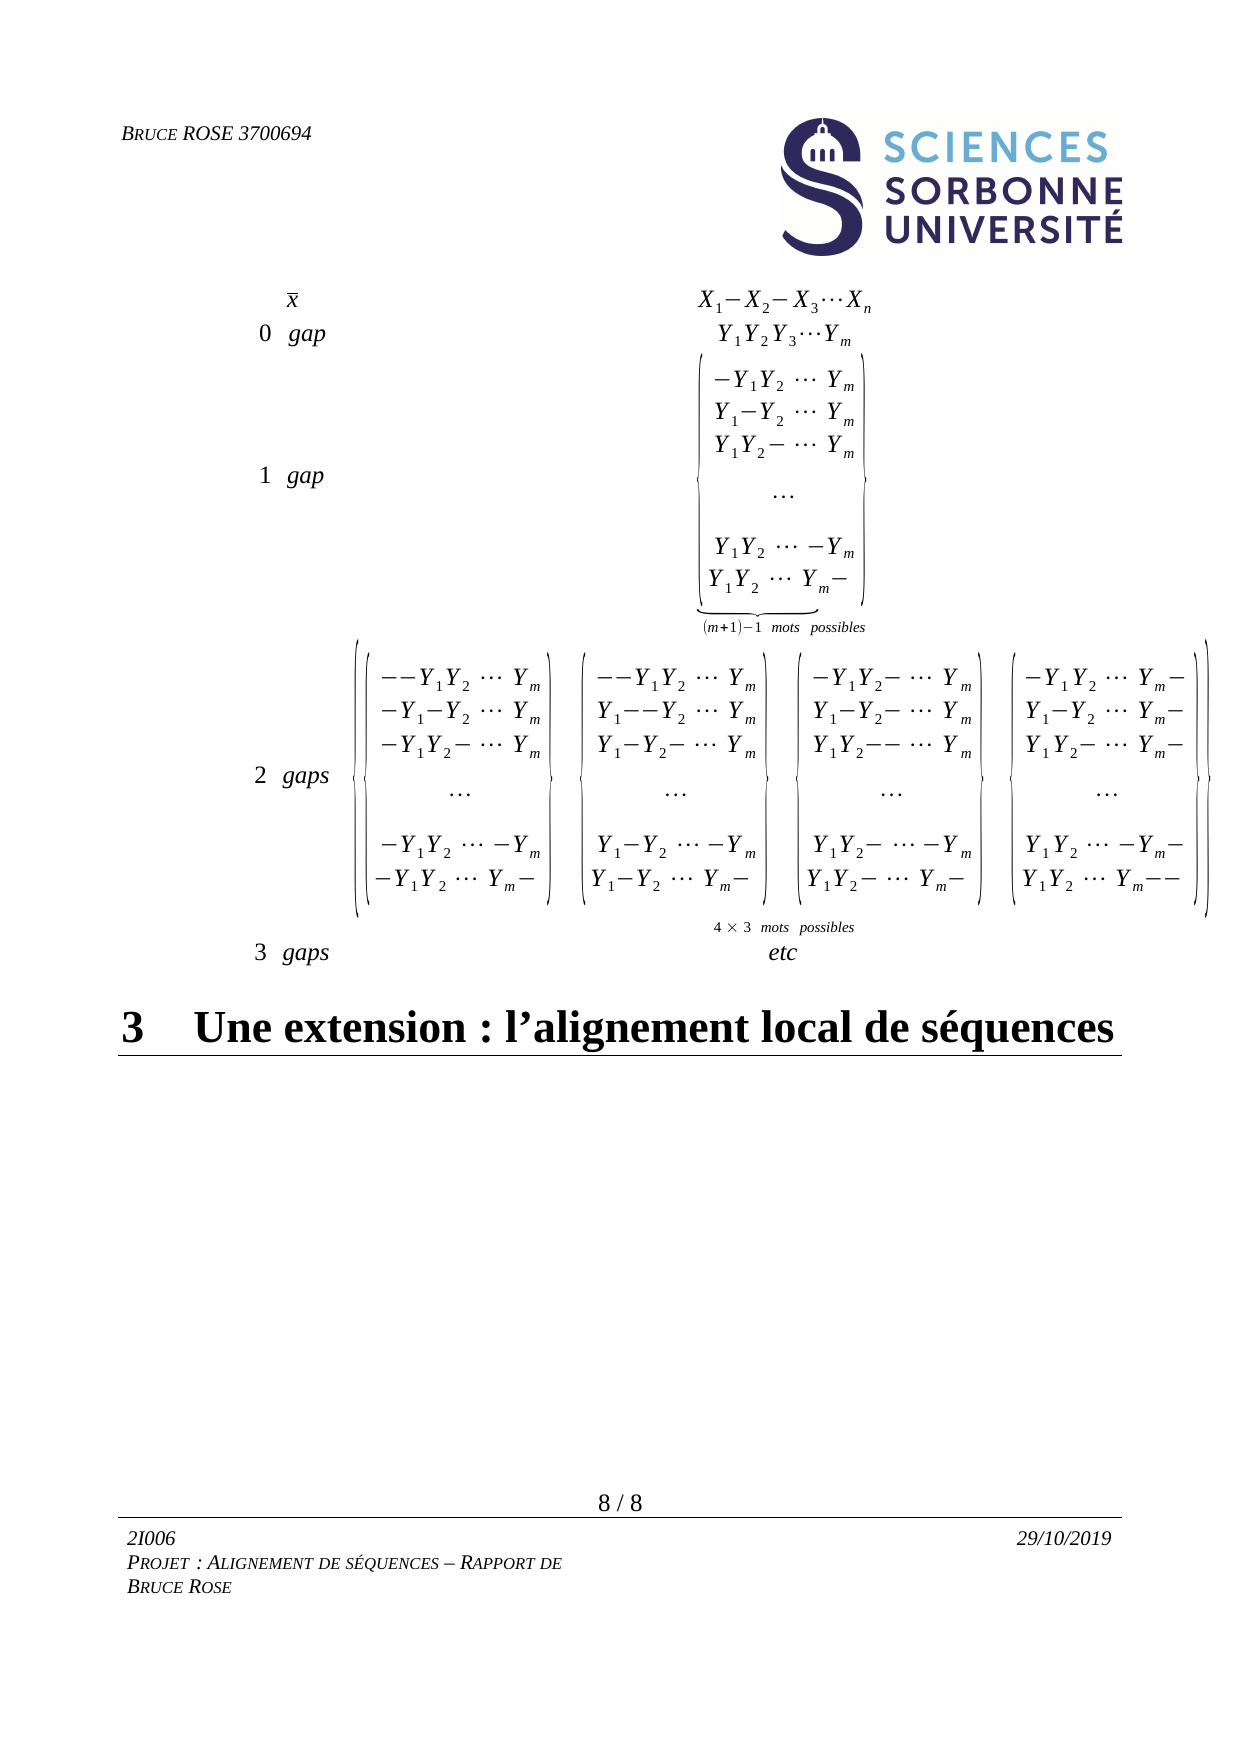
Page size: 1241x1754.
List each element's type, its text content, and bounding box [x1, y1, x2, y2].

subtitle Une extension : l’alignement local de séquences [118, 997, 1122, 1055]
picture [781, 118, 1123, 256]
